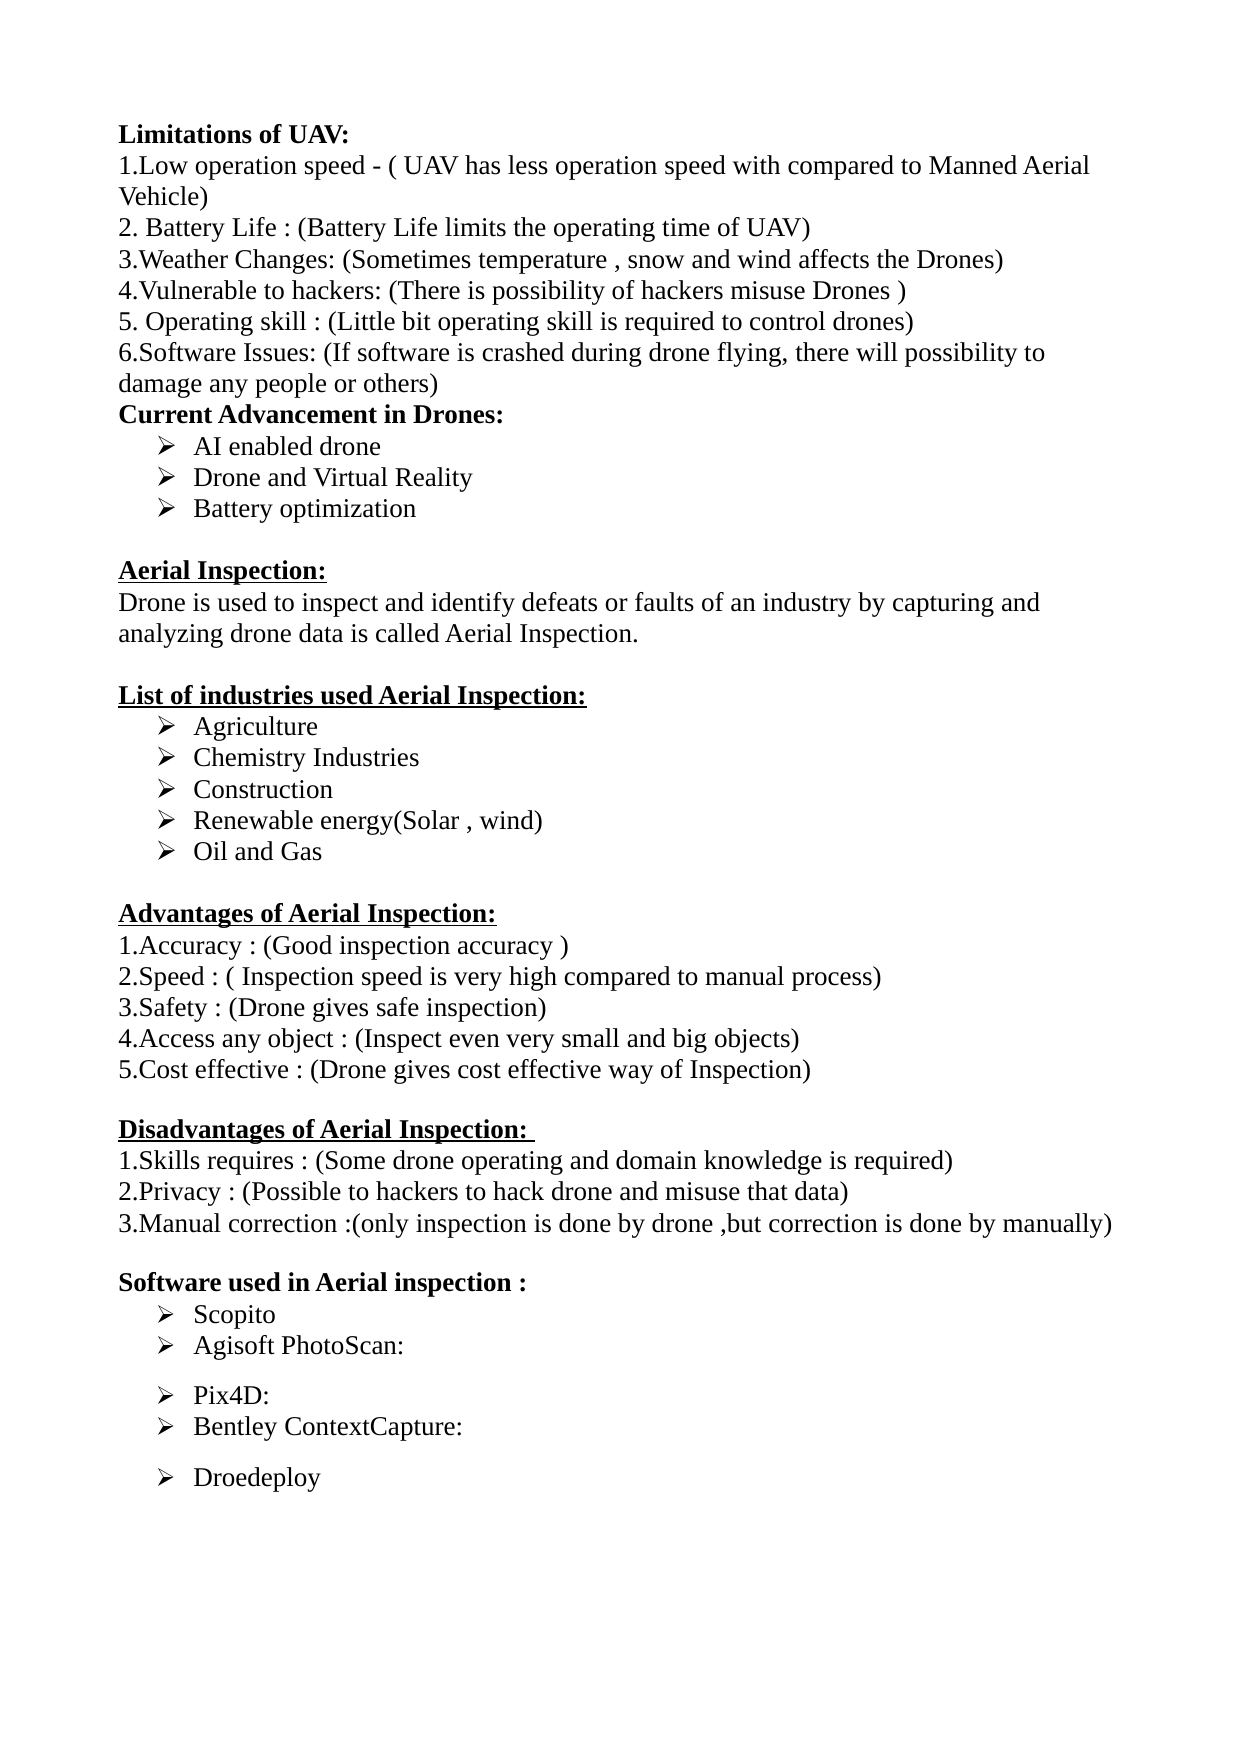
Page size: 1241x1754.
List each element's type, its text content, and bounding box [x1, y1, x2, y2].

list Droedeploy [156, 1461, 1122, 1492]
text List of industries used Aerial Inspection: [118, 679, 1122, 710]
text 3.Manual correction :(only inspection is done by drone ,but correction is done by manually) [118, 1207, 1122, 1238]
text 1.Skills requires : (Some drone operating and domain knowledge is required) [118, 1144, 1122, 1176]
list Pix4D: [156, 1379, 1122, 1410]
text Advantages of Aerial Inspection: [118, 898, 1122, 929]
text Disadvantages of Aerial Inspection: [118, 1113, 1122, 1144]
list Scopito [156, 1298, 1122, 1329]
text Aerial Inspection: [118, 554, 1122, 586]
text 1.Accuracy : (Good inspection accuracy ) [118, 929, 1122, 960]
list Battery optimization [156, 492, 1122, 523]
list Agriculture [156, 710, 1122, 741]
text 3.Weather Changes: (Sometimes temperature , snow and wind affects the Drones) [118, 243, 1122, 274]
list Chemistry Industries [156, 741, 1122, 773]
text 5.Cost effective : (Drone gives cost effective way of Inspection) [118, 1053, 1122, 1084]
list Bentley ContextCapture: [156, 1410, 1122, 1441]
text 6.Software Issues: (If software is crashed during drone flying, there will possibility to damage any people or others) [118, 336, 1122, 398]
text 2.Speed : ( Inspection speed is very high compared to manual process) [118, 960, 1122, 991]
list Oil and Gas [156, 835, 1122, 866]
list Renewable energy(Solar , wind) [156, 804, 1122, 835]
text 4.Access any object : (Inspect even very small and big objects) [118, 1022, 1122, 1053]
text Current Advancement in Drones: [118, 398, 1122, 429]
text 3.Safety : (Drone gives safe inspection) [118, 991, 1122, 1022]
list Agisoft PhotoScan: [156, 1329, 1122, 1360]
text 2.Privacy : (Possible to hackers to hack drone and misuse that data) [118, 1176, 1122, 1207]
text 1.Low operation speed - ( UAV has less operation speed with compared to Manned Aerial Vehicle) [118, 149, 1122, 212]
list Construction [156, 773, 1122, 804]
text 4.Vulnerable to hackers: (There is possibility of hackers misuse Drones ) [118, 274, 1122, 305]
list AI enabled drone [156, 429, 1122, 461]
text Limitations of UAV: [118, 118, 1122, 149]
text Software used in Aerial inspection : [118, 1267, 1122, 1298]
list Drone and Virtual Reality [156, 461, 1122, 492]
text 2. Battery Life : (Battery Life limits the operating time of UAV) [118, 212, 1122, 243]
text 5. Operating skill : (Little bit operating skill is required to control drones) [118, 305, 1122, 336]
text Drone is used to inspect and identify defeats or faults of an industry by capturing and analyzing drone data is called Aerial Inspection. [118, 586, 1122, 648]
